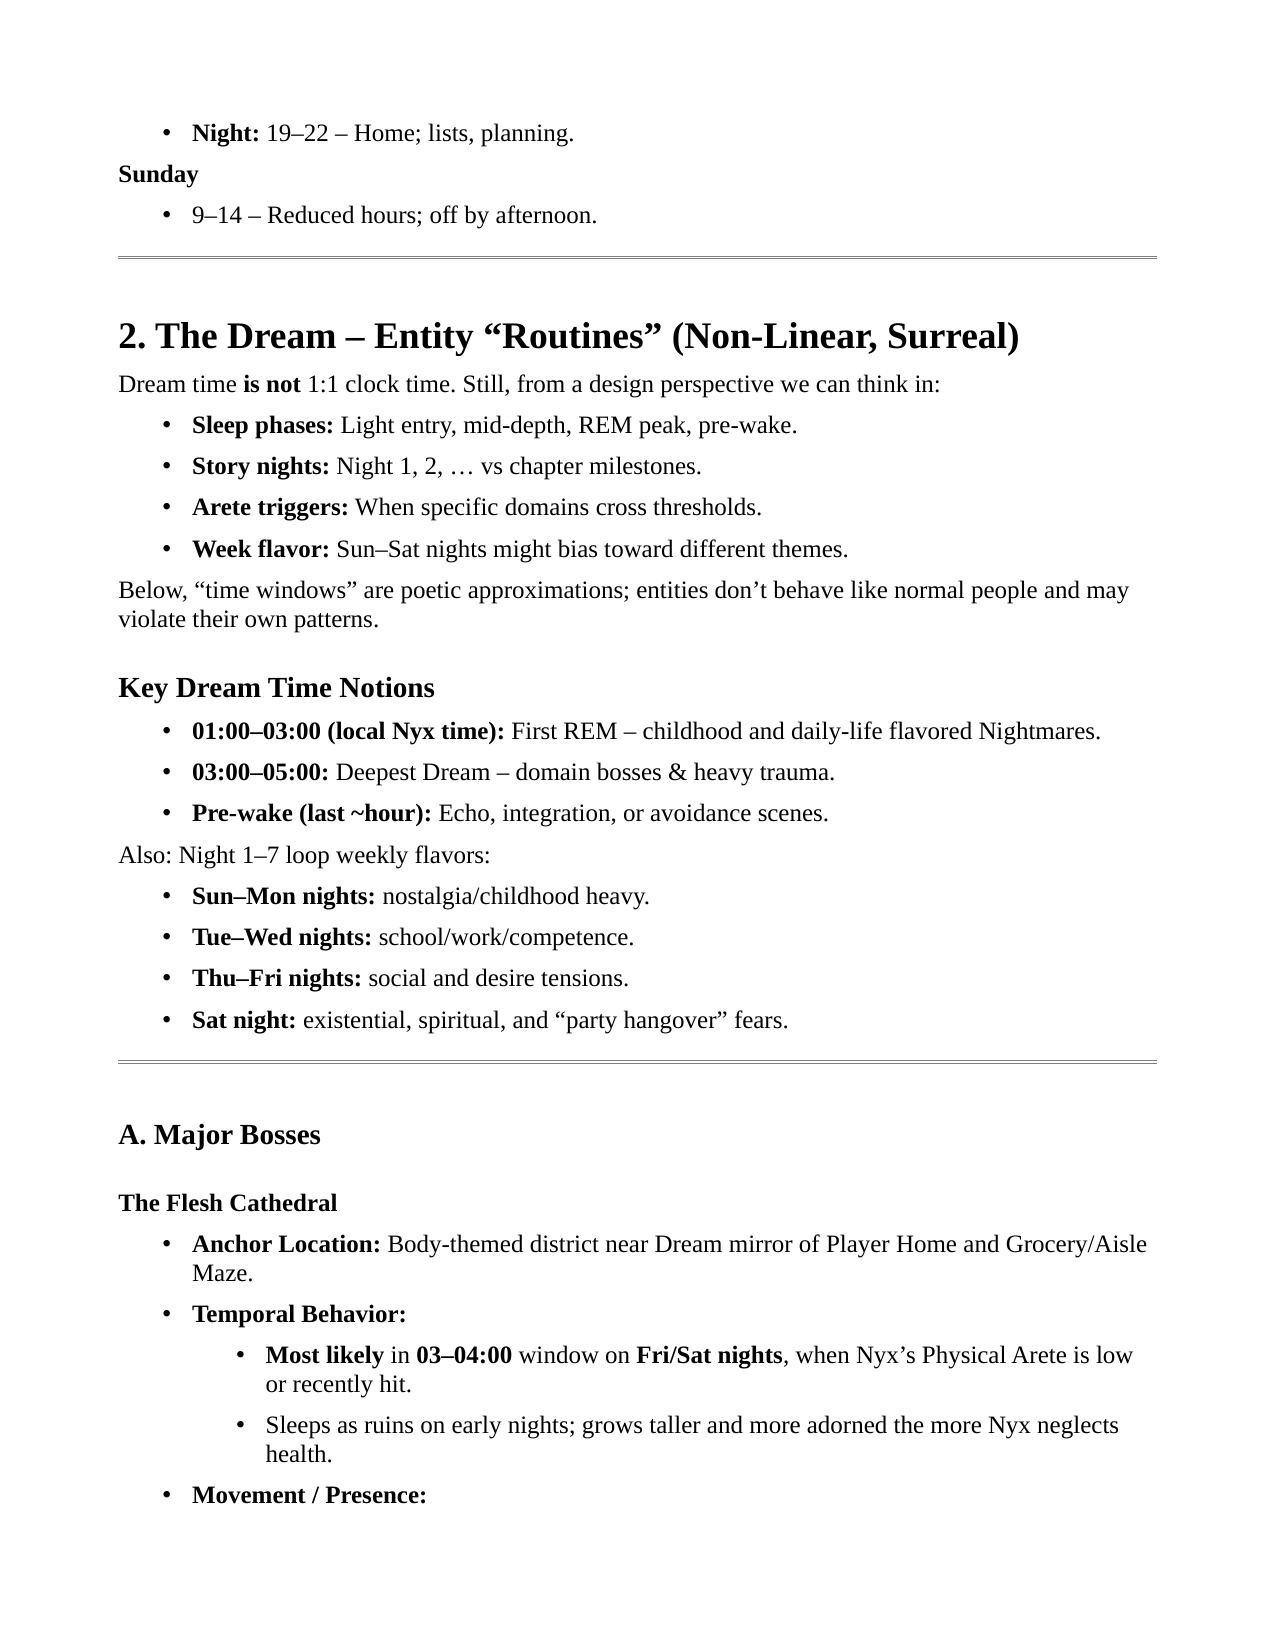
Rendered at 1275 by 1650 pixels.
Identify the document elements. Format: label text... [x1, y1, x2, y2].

list Anchor Location: Body-themed district near Dream mirror of Player Home and Grocery/Aisle Maze. [162, 1229, 1157, 1287]
list 01:00–03:00 (local Nyx time): First REM – childhood and daily-life flavored Nightmares. [162, 716, 1157, 745]
list Story nights: Night 1, 2, … vs chapter milestones. [162, 451, 1157, 480]
text Sunday [118, 159, 1157, 188]
subtitle A. Major Bosses [118, 1117, 1157, 1151]
list Most likely in 03–04:00 window on Fri/Sat nights, when Nyx’s Physical Arete is low or recently hit. [236, 1341, 1157, 1398]
list 9–14 – Reduced hours; off by afternoon. [162, 201, 1157, 229]
list Thu–Fri nights: social and desire tensions. [162, 963, 1157, 992]
list Sat night: existential, spiritual, and “party hangover” fears. [162, 1005, 1157, 1033]
list 03:00–05:00: Deepest Dream – domain bosses & heavy trauma. [162, 757, 1157, 786]
list Pre-wake (last ~hour): Echo, integration, or avoidance scenes. [162, 798, 1157, 827]
list Temporal Behavior: [162, 1299, 1157, 1328]
subtitle Key Dream Time Notions [118, 670, 1157, 703]
list Night: 19–22 – Home; lists, planning. [162, 118, 1157, 147]
list Arete triggers: When specific domains cross thresholds. [162, 492, 1157, 521]
list Week flavor: Sun–Sat nights might bias toward different themes. [162, 534, 1157, 562]
list Sleep phases: Light entry, mid-depth, REM peak, pre-wake. [162, 410, 1157, 439]
subtitle The Flesh Cathedral [118, 1188, 1157, 1217]
text Below, “time windows” are poetic approximations; entities don’t behave like normal people and may violate their own patterns. [118, 575, 1157, 632]
text Dream time is not 1:1 clock time. Still, from a design perspective we can think in: [118, 369, 1157, 397]
list Movement / Presence: [162, 1481, 1157, 1509]
text Also: Night 1–7 loop weekly flavors: [118, 840, 1157, 868]
list Sleeps as ruins on early nights; grows taller and more adorned the more Nyx neglects health. [236, 1411, 1157, 1468]
list Sun–Mon nights: nostalgia/childhood heavy. [162, 881, 1157, 910]
subtitle 2. The Dream – Entity “Routines” (Non-Linear, Surreal) [118, 313, 1157, 356]
list Tue–Wed nights: school/work/competence. [162, 922, 1157, 951]
